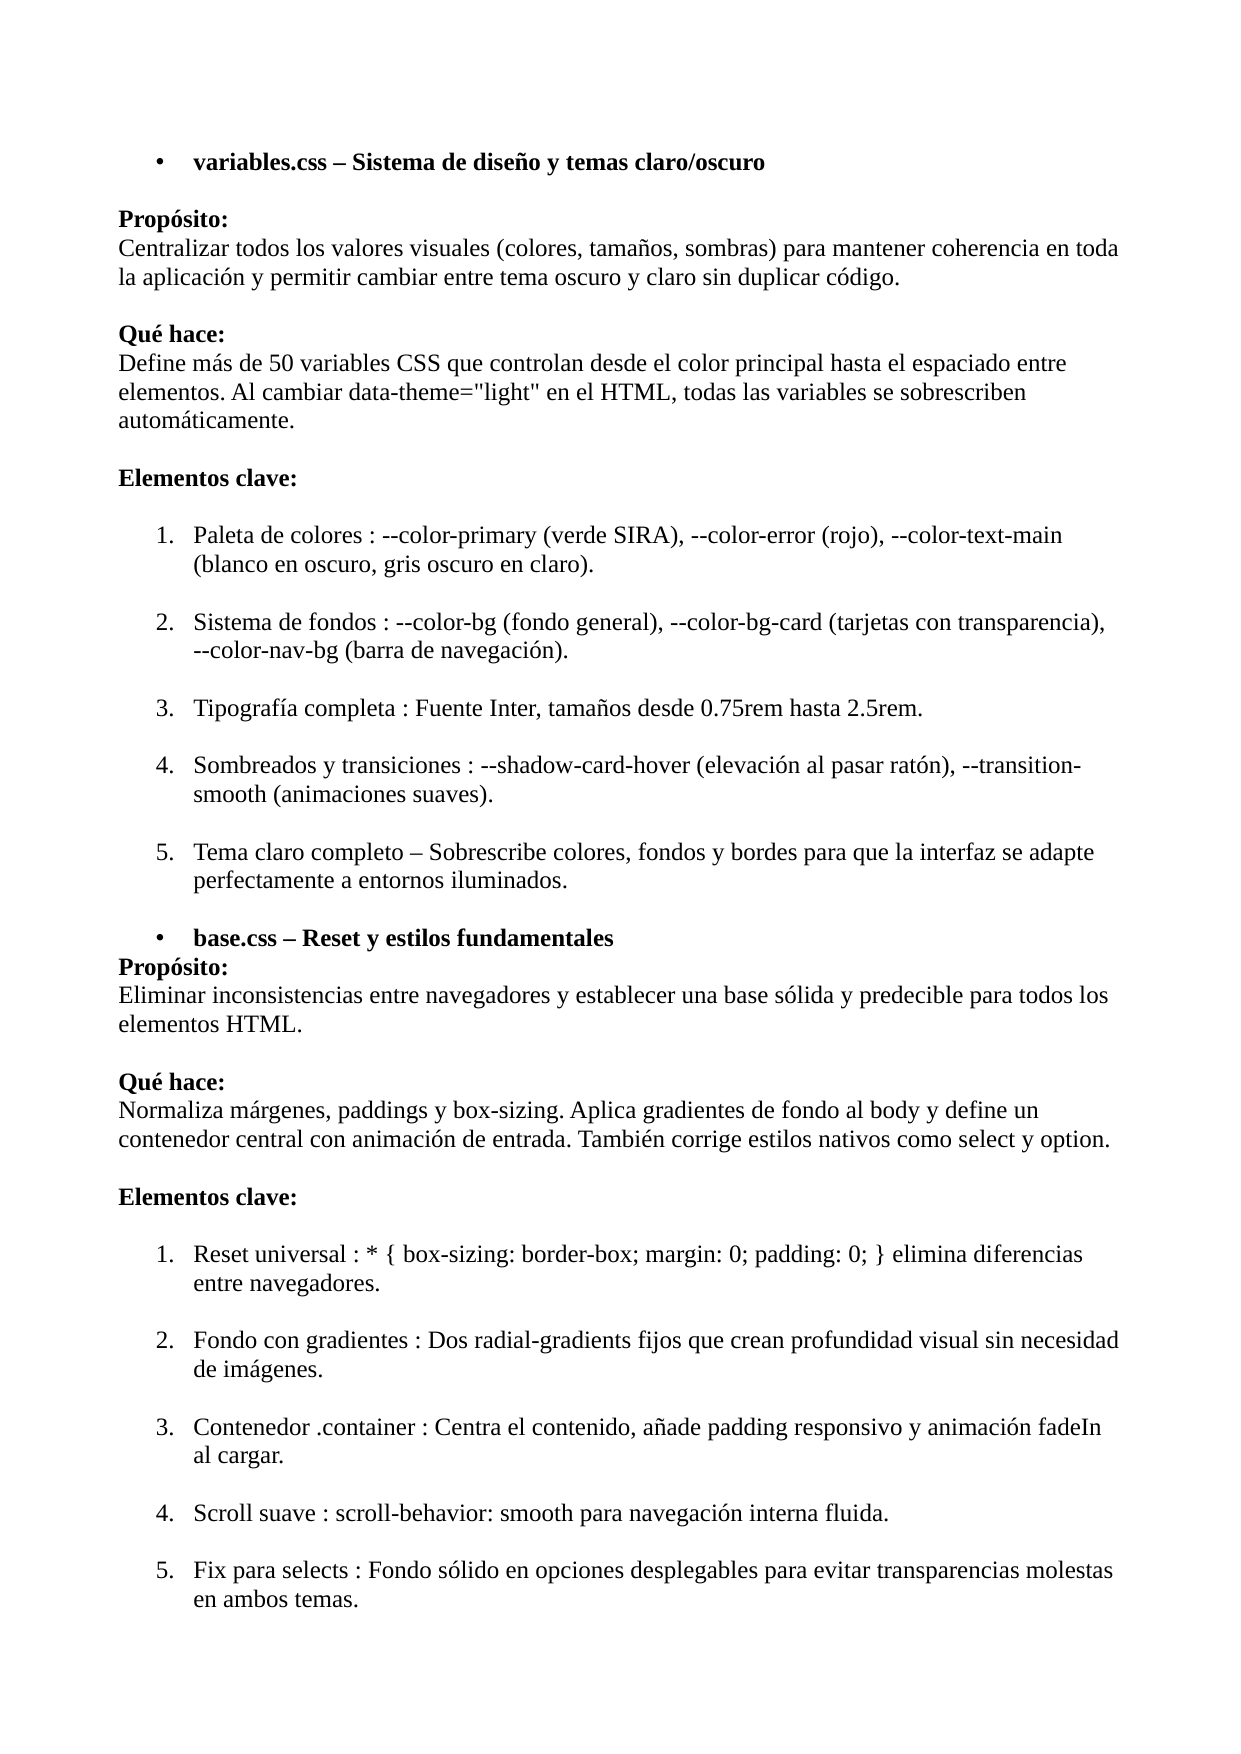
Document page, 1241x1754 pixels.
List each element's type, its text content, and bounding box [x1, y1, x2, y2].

text Propósito: [118, 204, 1122, 233]
text Define más de 50 variables CSS que controlan desde el color principal hasta el espaciado entre elementos. Al cambiar data-theme="light" en el HTML, todas las variables se sobrescriben automáticamente. [118, 348, 1122, 434]
list Sombreados y transiciones : --shadow-card-hover (elevación al pasar ratón), --transition-smooth (animaciones suaves). [156, 751, 1122, 808]
list Tipografía completa : Fuente Inter, tamaños desde 0.75rem hasta 2.5rem. [156, 693, 1122, 722]
list variables.css – Sistema de diseño y temas claro/oscuro [156, 147, 1122, 176]
text Elementos clave: [118, 1182, 1122, 1211]
text Centralizar todos los valores visuales (colores, tamaños, sombras) para mantener coherencia en toda la aplicación y permitir cambiar entre tema oscuro y claro sin duplicar código. [118, 233, 1122, 291]
text Propósito: [118, 952, 1122, 981]
list Scroll suave : scroll-behavior: smooth para navegación interna fluida. [156, 1498, 1122, 1527]
list Fix para selects : Fondo sólido en opciones desplegables para evitar transparencias molestas en ambos temas. [156, 1556, 1122, 1613]
text Qué hace: [118, 319, 1122, 348]
text Normaliza márgenes, paddings y box-sizing. Aplica gradientes de fondo al body y define un contenedor central con animación de entrada. También corrige estilos nativos como select y option. [118, 1096, 1122, 1153]
list base.css – Reset y estilos fundamentales [156, 923, 1122, 952]
list Contenedor .container : Centra el contenido, añade padding responsivo y animación fadeIn al cargar. [156, 1412, 1122, 1469]
text Eliminar inconsistencias entre navegadores y establecer una base sólida y predecible para todos los elementos HTML. [118, 981, 1122, 1038]
list Reset universal : * { box-sizing: border-box; margin: 0; padding: 0; } elimina diferencias entre navegadores. [156, 1239, 1122, 1297]
list Sistema de fondos : --color-bg (fondo general), --color-bg-card (tarjetas con transparencia), --color-nav-bg (barra de navegación). [156, 607, 1122, 664]
list Fondo con gradientes : Dos radial-gradients fijos que crean profundidad visual sin necesidad de imágenes. [156, 1326, 1122, 1383]
text Elementos clave: [118, 463, 1122, 492]
text Qué hace: [118, 1067, 1122, 1096]
list Tema claro completo – Sobrescribe colores, fondos y bordes para que la interfaz se adapte perfectamente a entornos iluminados. [156, 837, 1122, 894]
list Paleta de colores : --color-primary (verde SIRA), --color-error (rojo), --color-text-main (blanco en oscuro, gris oscuro en claro). [156, 521, 1122, 578]
